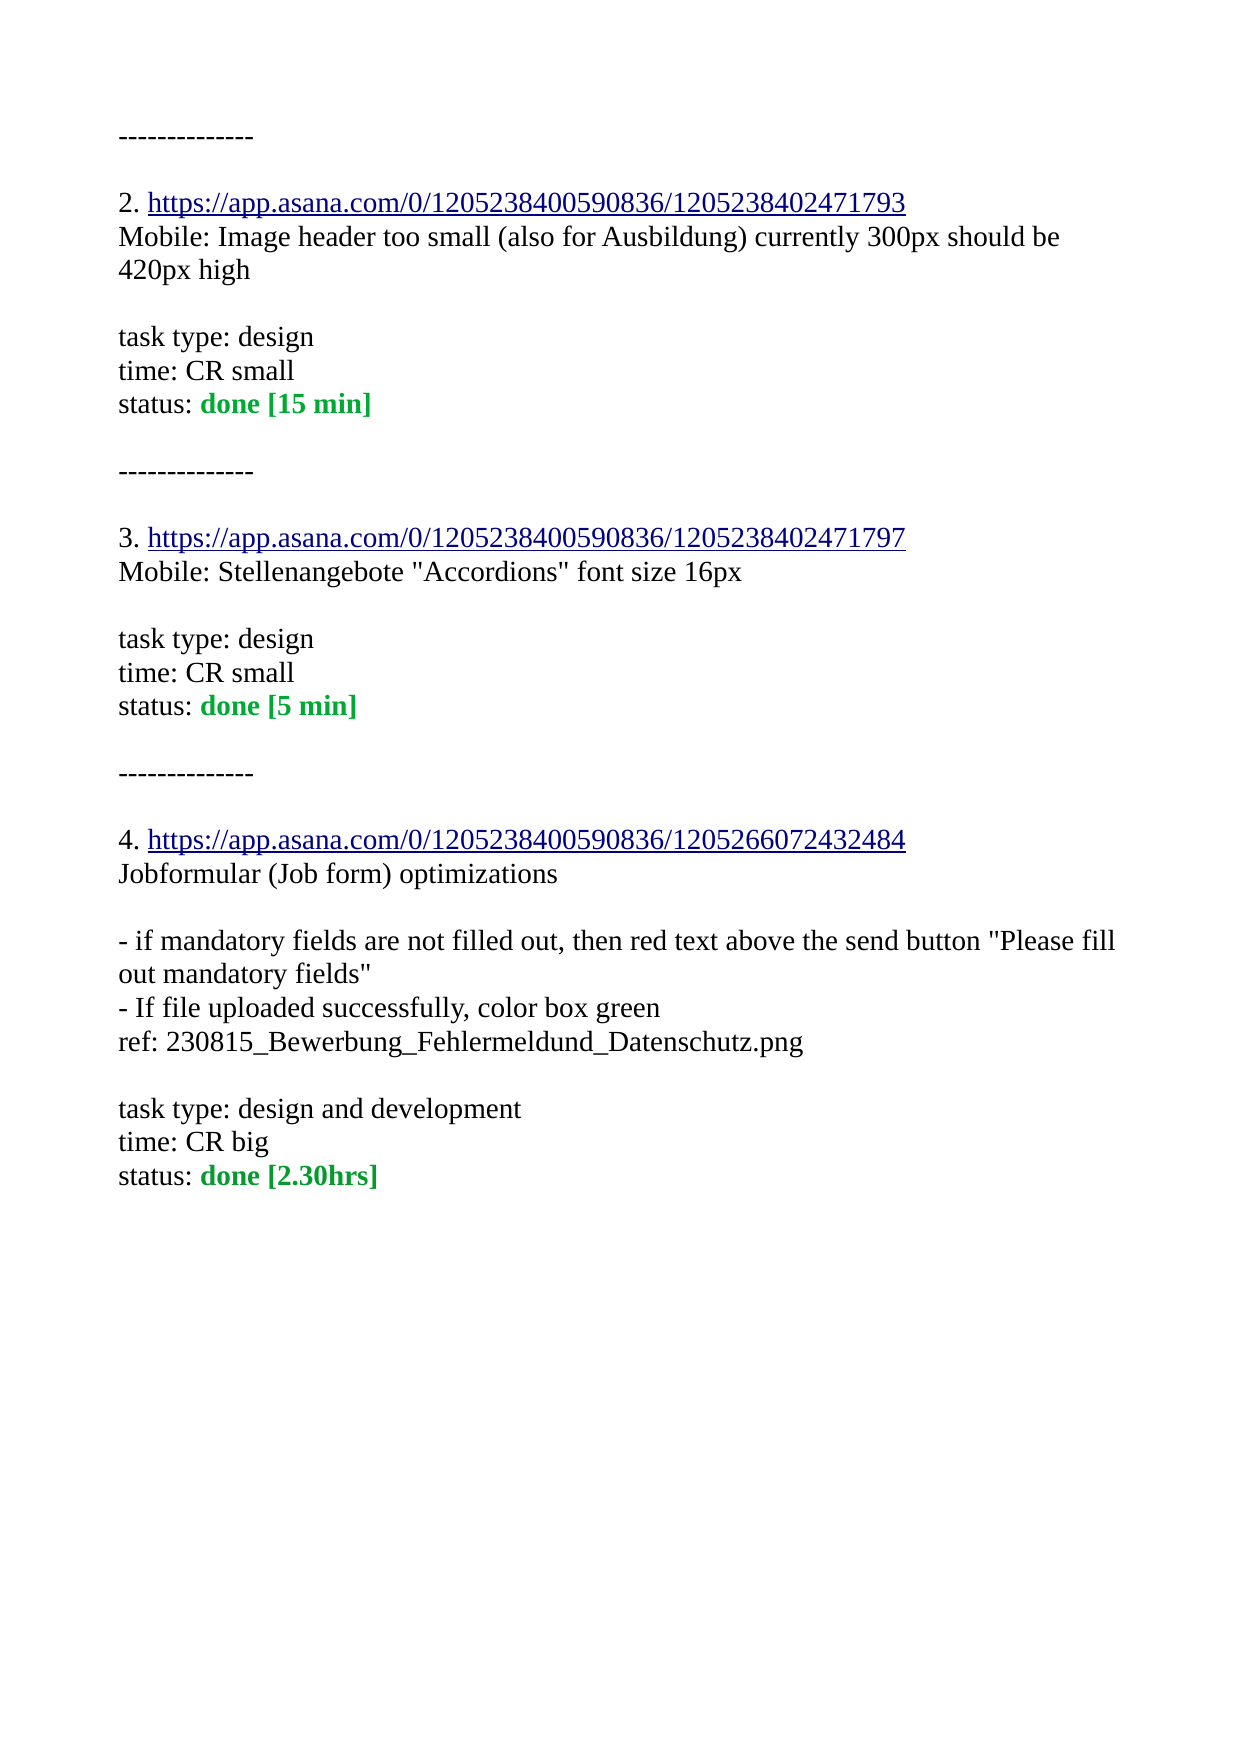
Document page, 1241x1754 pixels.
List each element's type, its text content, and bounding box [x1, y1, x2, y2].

text time: CR small [118, 655, 1122, 688]
text Mobile: Image header too small (also for Ausbildung) currently 300px should be 420px high [118, 219, 1122, 286]
text -------------- [118, 118, 1122, 152]
text Jobformular (Job form) optimizations [118, 856, 1122, 889]
text time: CR big [118, 1124, 1122, 1158]
text 3. https://app.asana.com/0/1205238400590836/1205238402471797 [118, 521, 1122, 554]
text - If file uploaded successfully, color box green [118, 990, 1122, 1024]
text -------------- [118, 755, 1122, 789]
text -------------- [118, 453, 1122, 487]
text task type: design [118, 621, 1122, 655]
text task type: design and development [118, 1091, 1122, 1124]
text task type: design [118, 319, 1122, 353]
text time: CR small [118, 353, 1122, 386]
text status: done [15 min] [118, 386, 1122, 420]
text status: done [2.30hrs] [118, 1158, 1122, 1191]
text 2. https://app.asana.com/0/1205238400590836/1205238402471793 [118, 185, 1122, 219]
text Mobile: Stellenangebote "Accordions" font size 16px [118, 554, 1122, 588]
text - if mandatory fields are not filled out, then red text above the send button "Please fill out mandatory fields" [118, 923, 1122, 990]
text status: done [5 min] [118, 688, 1122, 722]
text ref: 230815_Bewerbung_Fehlermeldund_Datenschutz.png [118, 1024, 1122, 1057]
text 4. https://app.asana.com/0/1205238400590836/1205266072432484 [118, 822, 1122, 856]
